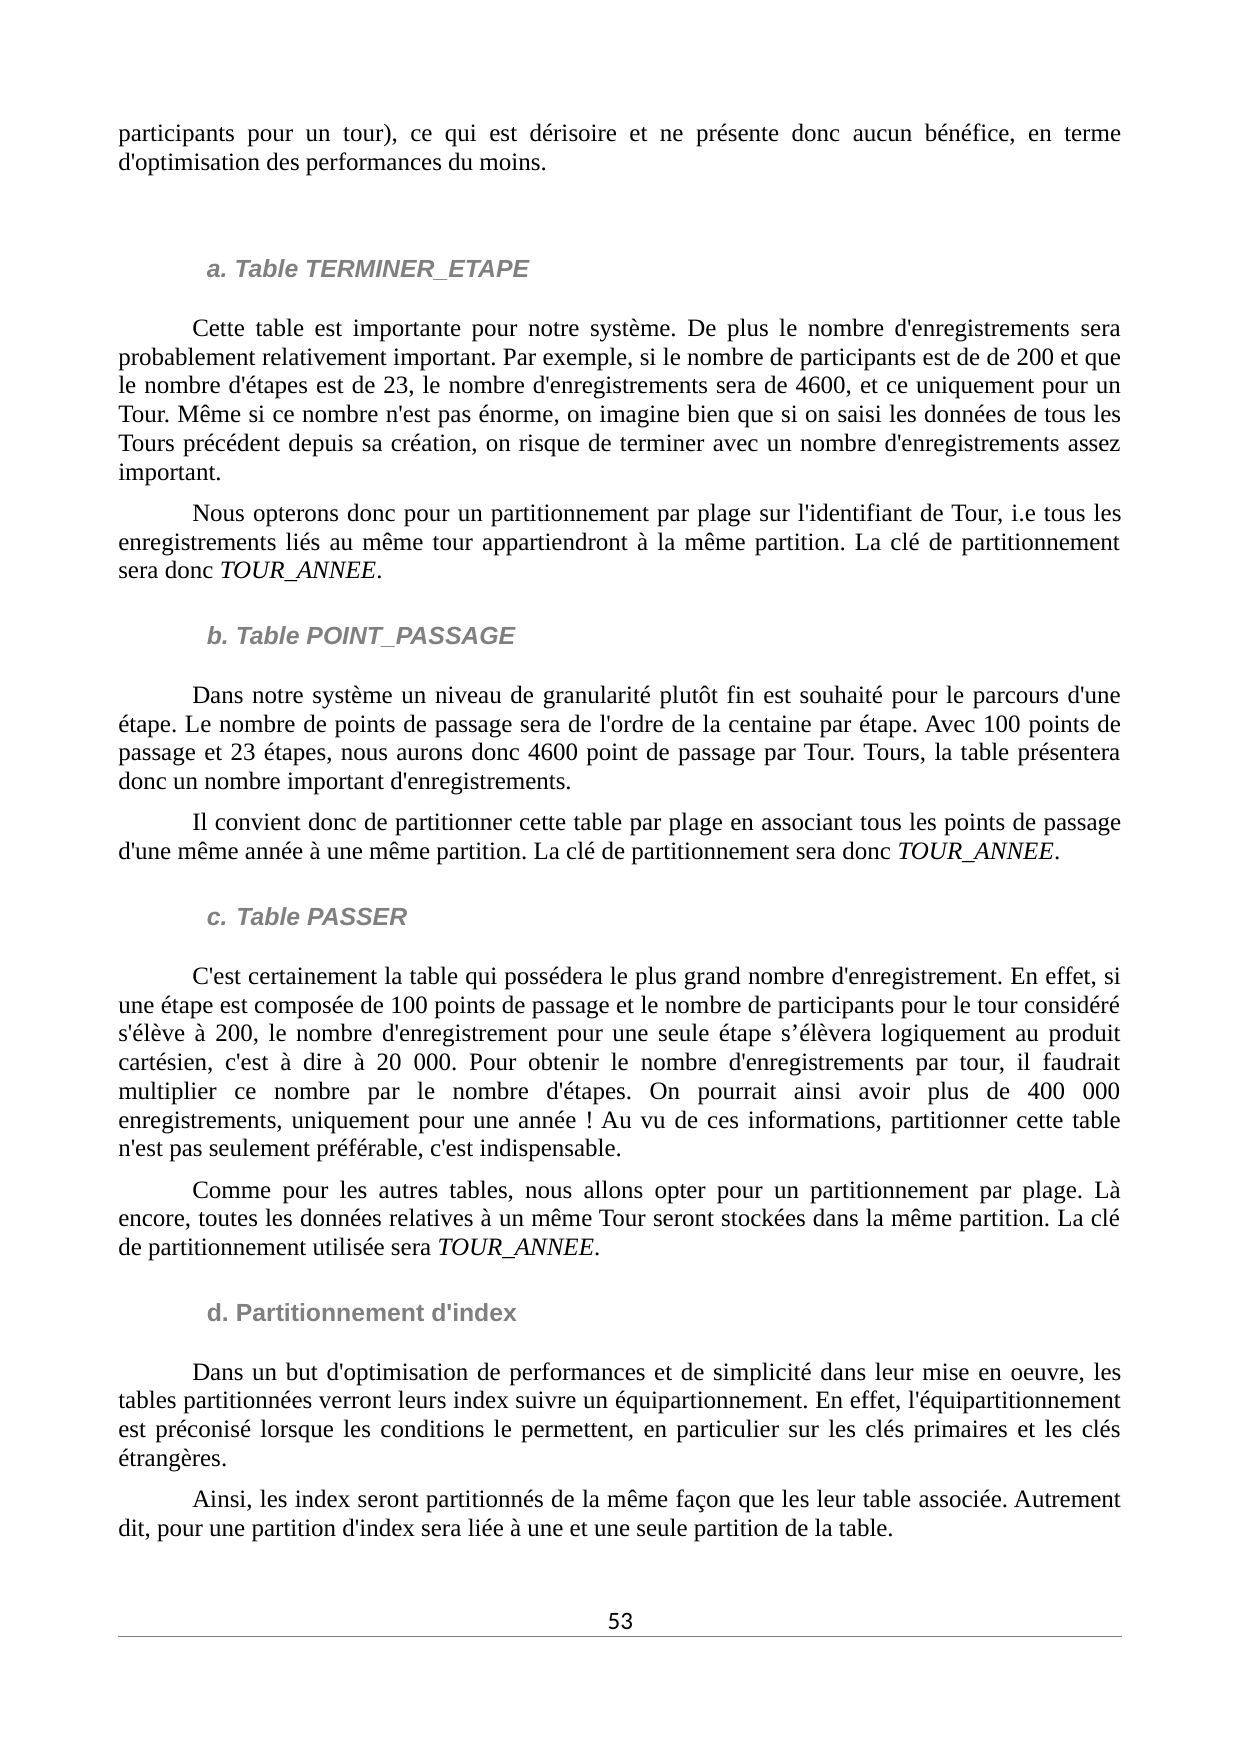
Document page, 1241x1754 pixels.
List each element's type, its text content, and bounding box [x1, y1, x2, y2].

subtitle Table TERMINER_ETAPE [207, 254, 1122, 283]
text Il convient donc de partitionner cette table par plage en associant tous les points de passage d'une même année à une même partition. La clé de partitionnement sera donc TOUR_ANNEE. [118, 807, 1122, 865]
text Dans un but d'optimisation de performances et de simplicité dans leur mise en oeuvre, les tables partitionnées verront leurs index suivre un équipartionnement. En effet, l'équipartitionnement est préconisé lorsque les conditions le permettent, en particulier sur les clés primaires et les clés étrangères. [118, 1357, 1122, 1472]
subtitle Table PASSER [207, 902, 1122, 931]
text Nous opterons donc pour un partitionnement par plage sur l'identifiant de Tour, i.e tous les enregistrements liés au même tour appartiendront à la même partition. La clé de partitionnement sera donc TOUR_ANNEE. [118, 498, 1122, 584]
text Dans notre système un niveau de granularité plutôt fin est souhaité pour le parcours d'une étape. Le nombre de points de passage sera de l'ordre de la centaine par étape. Avec 100 points de passage et 23 étapes, nous aurons donc 4600 point de passage par Tour. Tours, la table présentera donc un nombre important d'enregistrements. [118, 680, 1122, 795]
text Comme pour les autres tables, nous allons opter pour un partitionnement par plage. Là encore, toutes les données relatives à un même Tour seront stockées dans la même partition. La clé de partitionnement utilisée sera TOUR_ANNEE. [118, 1175, 1122, 1261]
subtitle Partitionnement d'index [207, 1298, 1122, 1327]
text C'est certainement la table qui possédera le plus grand nombre d'enregistrement. En effet, si une étape est composée de 100 points de passage et le nombre de participants pour le tour considéré s'élève à 200, le nombre d'enregistrement pour une seule étape s’élèvera logiquement au produit cartésien, c'est à dire à 20 000. Pour obtenir le nombre d'enregistrements par tour, il faudrait multiplier ce nombre par le nombre d'étapes. On pourrait ainsi avoir plus de 400 000 enregistrements, uniquement pour une année ! Au vu de ces informations, partitionner cette table n'est pas seulement préférable, c'est indispensable. [118, 961, 1122, 1162]
text participants pour un tour), ce qui est dérisoire et ne présente donc aucun bénéfice, en terme d'optimisation des performances du moins. [118, 118, 1122, 176]
subtitle Table POINT_PASSAGE [207, 621, 1122, 650]
text Cette table est importante pour notre système. De plus le nombre d'enregistrements sera probablement relativement important. Par exemple, si le nombre de participants est de de 200 et que le nombre d'étapes est de 23, le nombre d'enregistrements sera de 4600, et ce uniquement pour un Tour. Même si ce nombre n'est pas énorme, on imagine bien que si on saisi les données de tous les Tours précédent depuis sa création, on risque de terminer avec un nombre d'enregistrements assez important. [118, 313, 1122, 485]
text Ainsi, les index seront partitionnés de la même façon que les leur table associée. Autrement dit, pour une partition d'index sera liée à une et une seule partition de la table. [118, 1484, 1122, 1542]
